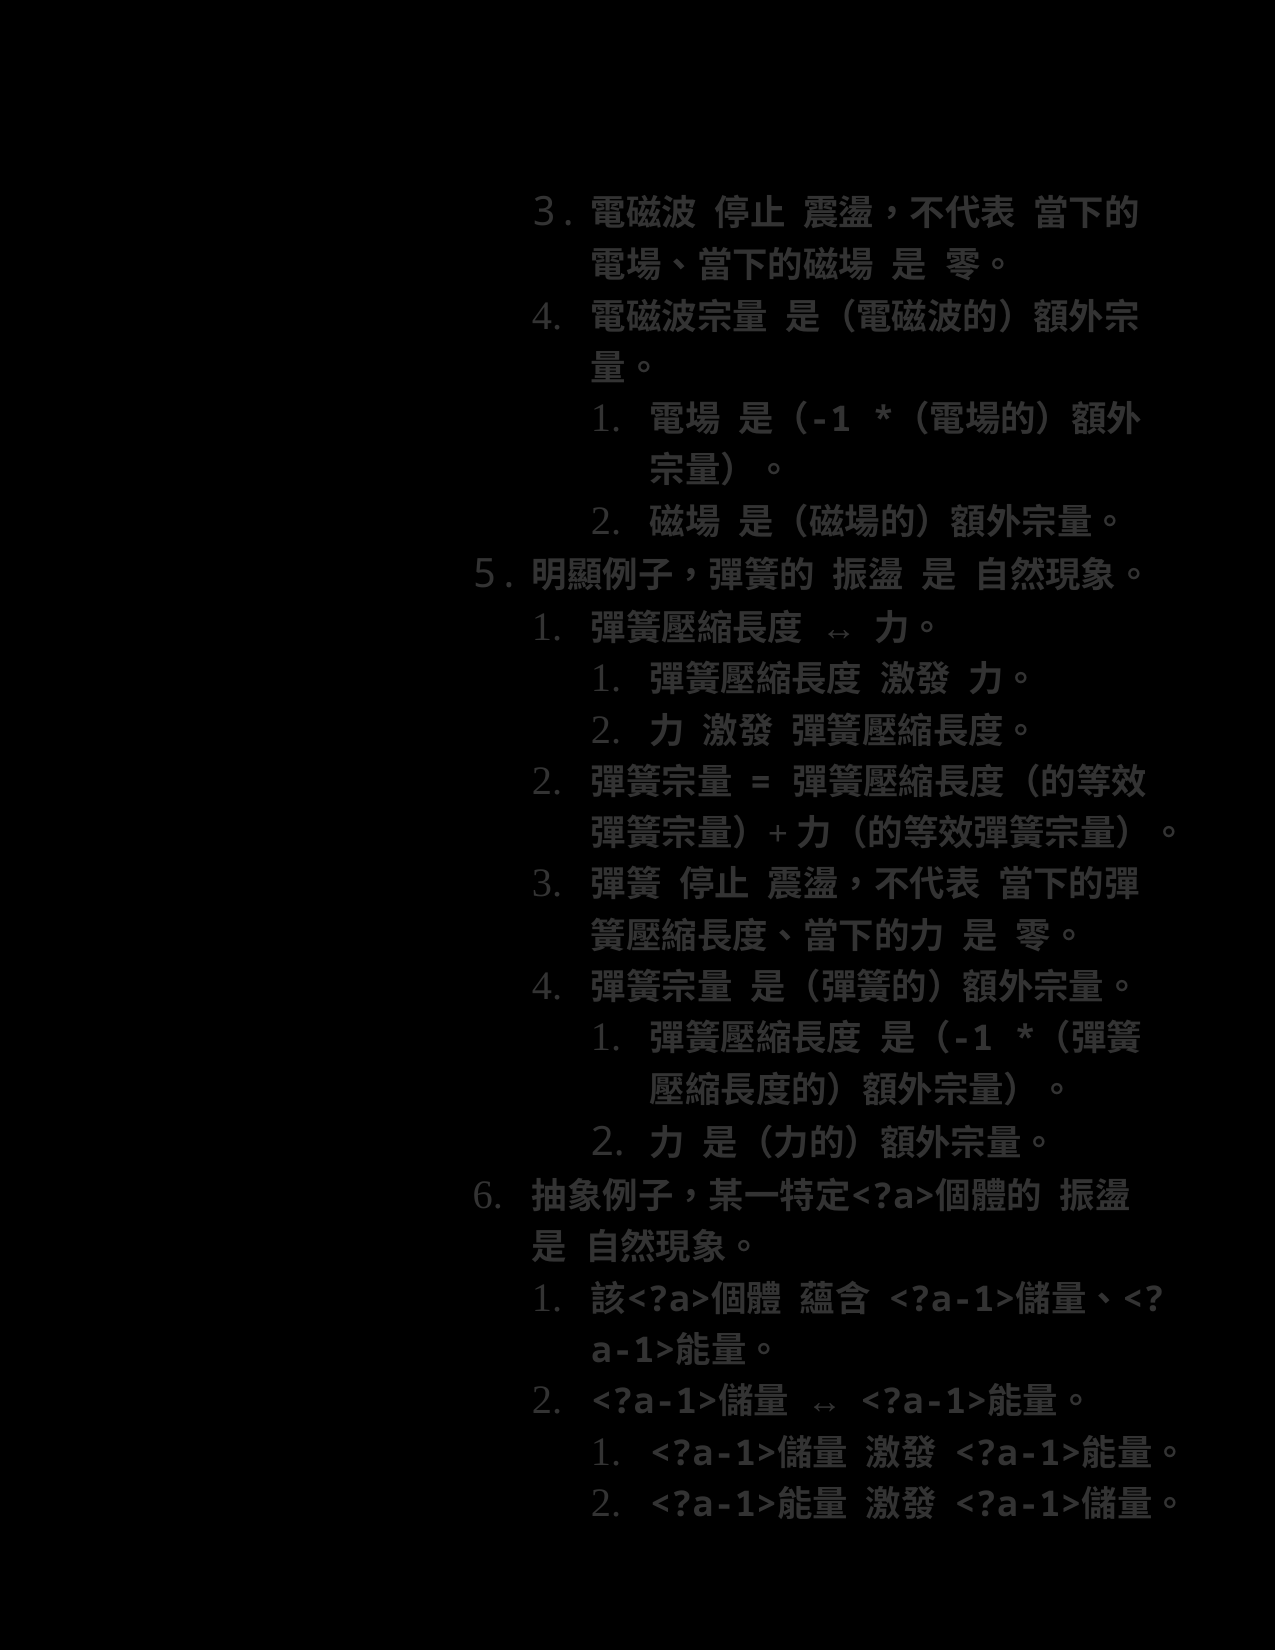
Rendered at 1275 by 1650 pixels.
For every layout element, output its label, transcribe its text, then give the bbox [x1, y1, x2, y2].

list 力 激發 彈簧壓縮長度。 [591, 702, 1157, 753]
list <?a-1>儲量 激發 <?a-1>能量。 [591, 1424, 1157, 1475]
list 彈簧壓縮長度 是（-1 *（彈簧壓縮長度的）額外宗量）。 [591, 1009, 1157, 1112]
list 彈簧壓縮長度 ↔ 力。 [532, 599, 1157, 651]
list 力 是（力的）額外宗量。 [591, 1112, 1157, 1167]
list 明顯例子，彈簧的 振盪 是 自然現象。 [472, 544, 1157, 599]
list 磁場 是（磁場的）額外宗量。 [591, 493, 1157, 544]
list 抽象例子，某一特定<?a>個體的 振盪 是 自然現象。 [472, 1167, 1157, 1270]
list <?a-1>儲量 ↔ <?a-1>能量。 [532, 1373, 1157, 1424]
list 彈簧宗量 = 彈簧壓縮長度（的等效彈簧宗量）+ 力（的等效彈簧宗量）。 [532, 753, 1157, 856]
list 電磁波宗量 是（電磁波的）額外宗量。 [532, 288, 1157, 391]
list 電場 是（-1 *（電場的）額外宗量）。 [591, 391, 1157, 493]
list <?a-1>能量 激發 <?a-1>儲量。 [591, 1475, 1157, 1527]
list 彈簧宗量 是（彈簧的）額外宗量。 [532, 958, 1157, 1009]
list 該<?a>個體 蘊含 <?a-1>儲量、<?a-1>能量。 [532, 1270, 1157, 1373]
list 彈簧 停止 震盪，不代表 當下的彈簧壓縮長度、當下的力 是 零。 [532, 856, 1157, 958]
list 彈簧壓縮長度 激發 力。 [591, 651, 1157, 702]
list 電磁波 停止 震盪，不代表 當下的電場、當下的磁場 是 零。 [532, 182, 1157, 288]
